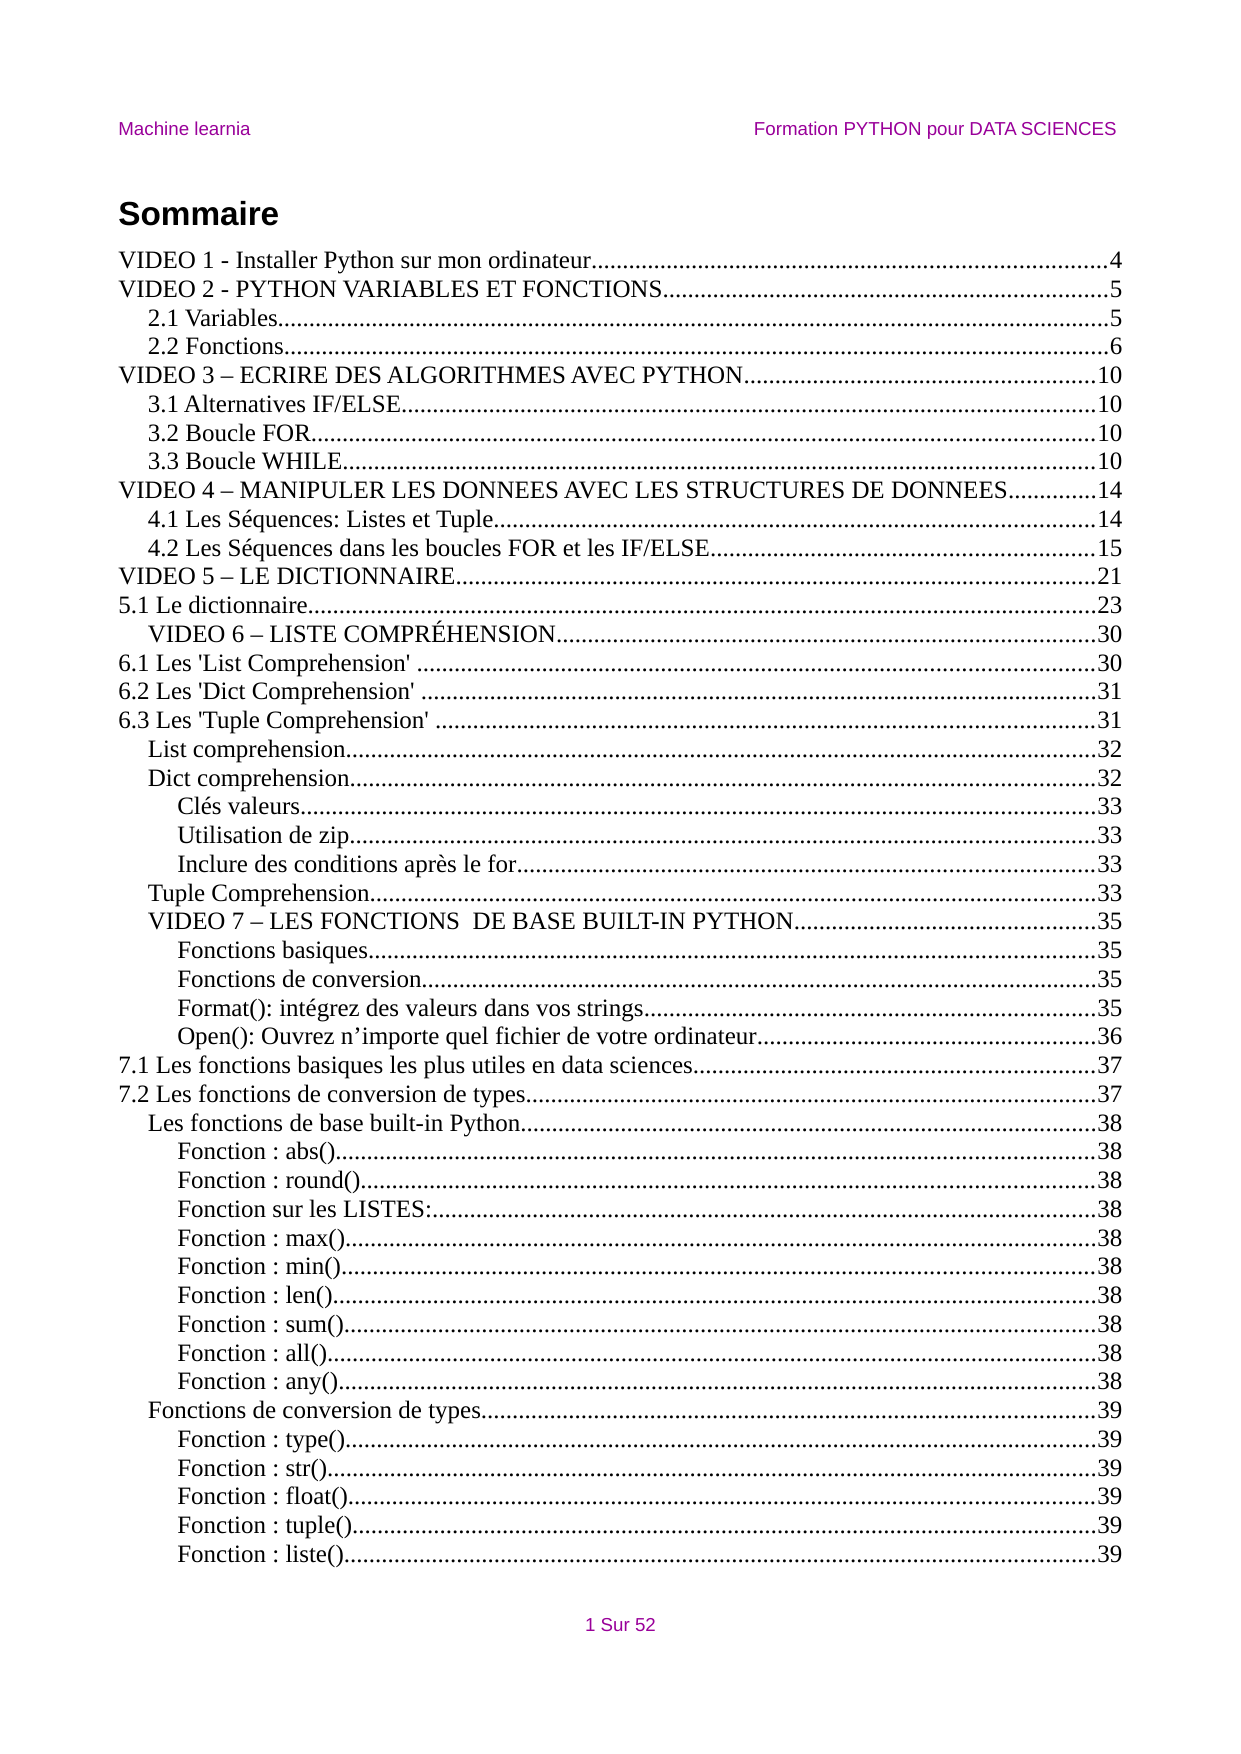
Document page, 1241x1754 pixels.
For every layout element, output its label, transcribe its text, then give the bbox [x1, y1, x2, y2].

text VIDEO 1 - Installer Python sur mon ordinateur 4 [118, 245, 1122, 274]
text 2.1 Variables 5 [148, 303, 1122, 331]
text Fonctions de conversion 35 [177, 964, 1122, 993]
text Fonction : round() 38 [177, 1165, 1122, 1194]
text Fonction : max() 38 [177, 1223, 1122, 1251]
text Dict comprehension 32 [148, 763, 1122, 791]
text Fonction : liste() 39 [177, 1539, 1122, 1568]
text 3.3 Boucle WHILE 10 [148, 446, 1122, 475]
text Fonction : abs() 38 [177, 1136, 1122, 1165]
text VIDEO 4 – MANIPULER LES DONNEES AVEC LES STRUCTURES DE DONNEES 14 [118, 475, 1122, 504]
text Fonctions basiques 35 [177, 935, 1122, 964]
text Format(): intégrez des valeurs dans vos strings 35 [177, 993, 1122, 1021]
text VIDEO 2 - PYTHON VARIABLES ET FONCTIONS 5 [118, 274, 1122, 303]
text Fonction sur les LISTES: 38 [177, 1194, 1122, 1223]
text VIDEO 3 – ECRIRE DES ALGORITHMES AVEC PYTHON 10 [118, 360, 1122, 389]
text 7.2 Les fonctions de conversion de types 37 [118, 1079, 1122, 1108]
text Fonction : any() 38 [177, 1366, 1122, 1395]
text 3.2 Boucle FOR 10 [148, 418, 1122, 446]
text VIDEO 5 – LE DICTIONNAIRE 21 [118, 561, 1122, 590]
text Fonction : len() 38 [177, 1280, 1122, 1309]
text Tuple Comprehension 33 [148, 878, 1122, 906]
text 4.1 Les Séquences: Listes et Tuple 14 [148, 504, 1122, 533]
text 6.3 Les 'Tuple Comprehension' 31 [118, 705, 1122, 734]
text 6.2 Les 'Dict Comprehension' 31 [118, 676, 1122, 705]
text Fonction : float() 39 [177, 1481, 1122, 1510]
text 7.1 Les fonctions basiques les plus utiles en data sciences 37 [118, 1050, 1122, 1079]
text Clés valeurs 33 [177, 791, 1122, 820]
text Inclure des conditions après le for 33 [177, 849, 1122, 878]
text Fonction : tuple() 39 [177, 1510, 1122, 1539]
text Fonction : str() 39 [177, 1453, 1122, 1481]
text Fonction : type() 39 [177, 1424, 1122, 1453]
text VIDEO 7 – LES FONCTIONS DE BASE BUILT-IN PYTHON 35 [148, 906, 1122, 935]
text Open(): Ouvrez n’importe quel fichier de votre ordinateur 36 [177, 1021, 1122, 1050]
subtitle Sommaire [118, 194, 1122, 233]
text Fonctions de conversion de types 39 [148, 1395, 1122, 1424]
text VIDEO 6 – LISTE COMPRÉHENSION 30 [148, 619, 1122, 648]
text 4.2 Les Séquences dans les boucles FOR et les IF/ELSE 15 [148, 533, 1122, 561]
text Fonction : min() 38 [177, 1251, 1122, 1280]
text 6.1 Les 'List Comprehension' 30 [118, 648, 1122, 676]
text 2.2 Fonctions 6 [148, 331, 1122, 360]
text Fonction : sum() 38 [177, 1309, 1122, 1338]
text List comprehension 32 [148, 734, 1122, 763]
text 5.1 Le dictionnaire 23 [118, 590, 1122, 619]
text Les fonctions de base built-in Python 38 [148, 1108, 1122, 1136]
text 3.1 Alternatives IF/ELSE 10 [148, 389, 1122, 418]
text Fonction : all() 38 [177, 1338, 1122, 1366]
text Utilisation de zip 33 [177, 820, 1122, 849]
